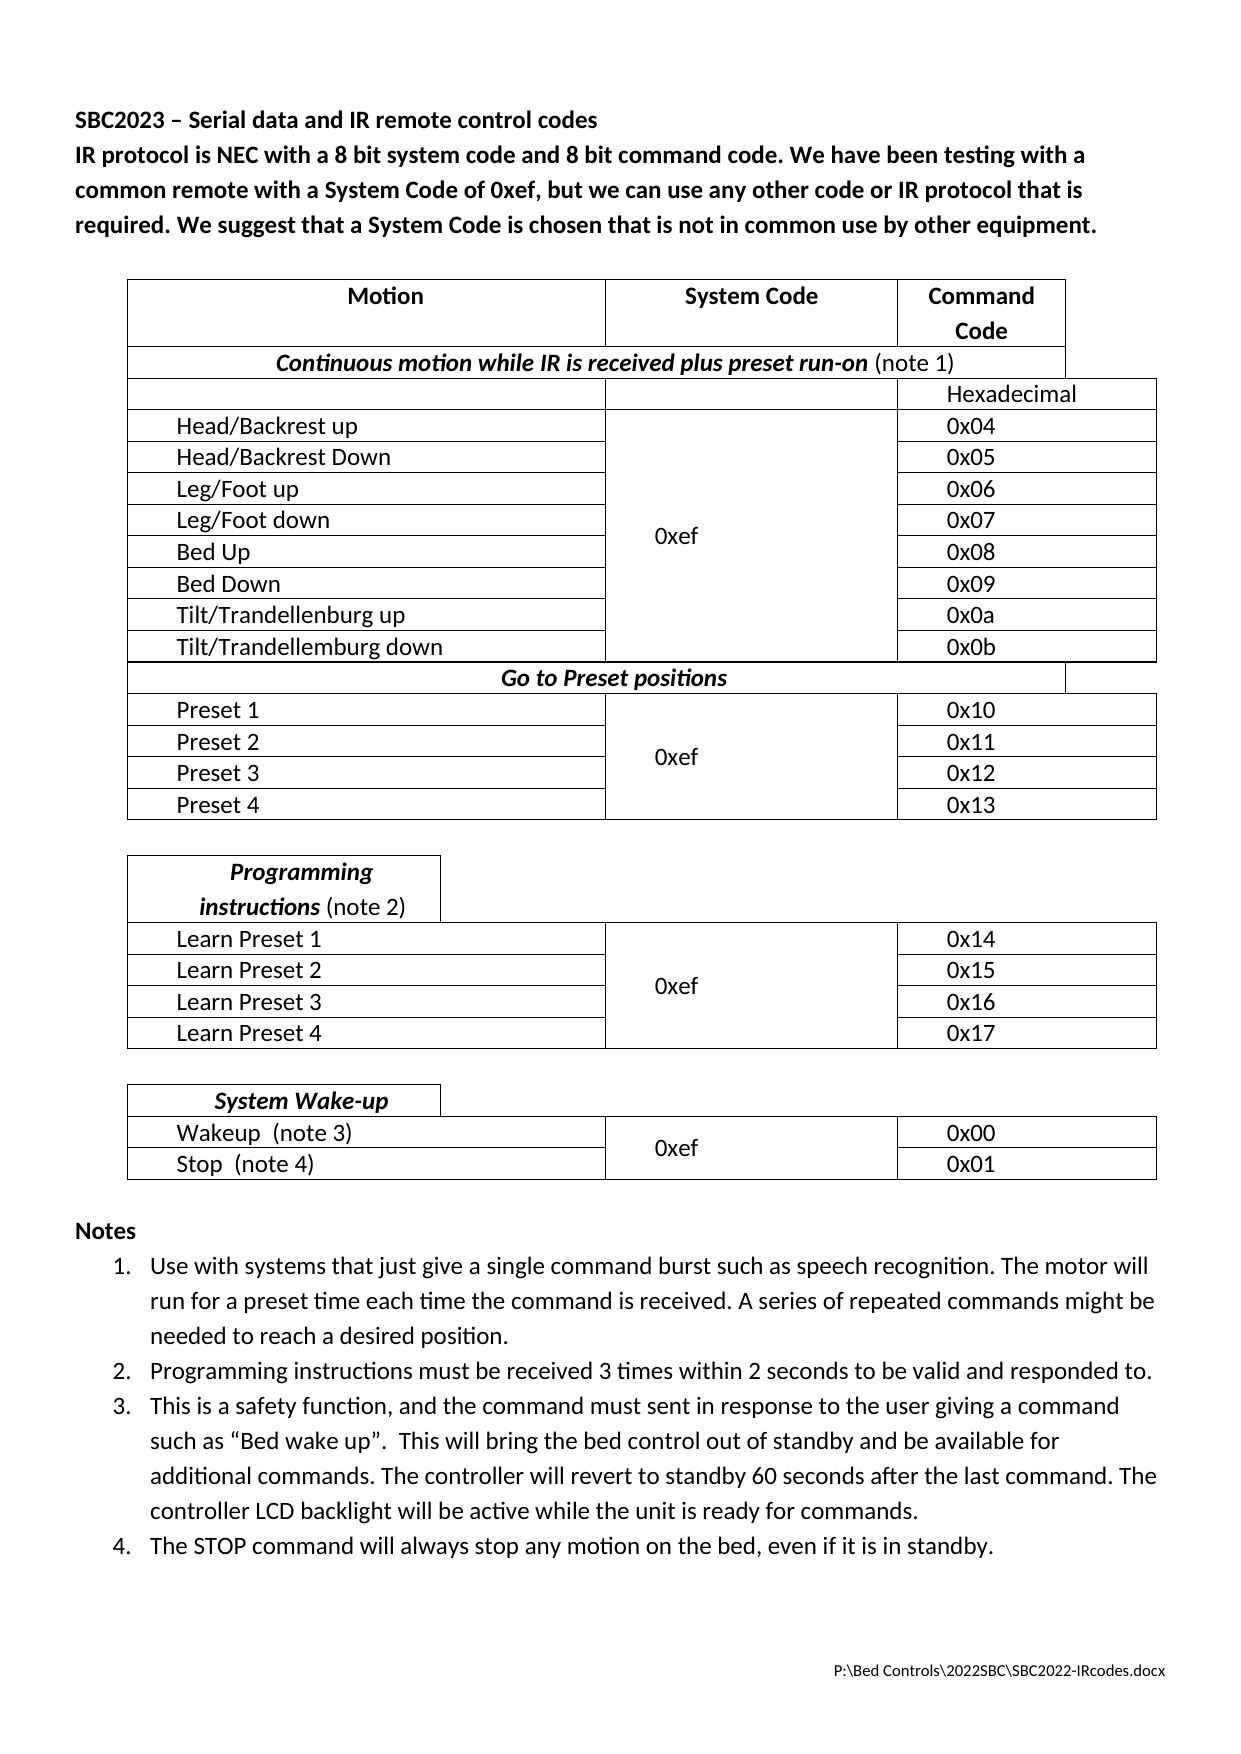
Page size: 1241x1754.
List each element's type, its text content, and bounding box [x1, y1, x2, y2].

text SBC2023 – Serial data and IR remote control codes [75, 104, 1165, 135]
table_cell Leg/Foot up [128, 473, 605, 504]
table_cell 0x12 [898, 757, 1156, 788]
table_cell 0x13 [898, 789, 1156, 819]
table_cell Learn Preset 3 [128, 986, 605, 1017]
table_cell 0x07 [898, 505, 1156, 535]
table_cell Bed Up [128, 536, 605, 567]
table_cell Bed Down [128, 568, 605, 598]
table_cell Leg/Foot down [128, 505, 605, 535]
table_cell Preset 1 [128, 694, 605, 724]
table_cell Tilt/Trandellenburg up [128, 599, 605, 630]
table_cell Learn Preset 2 [128, 955, 605, 985]
table_cell 0x0a [898, 599, 1156, 630]
list Use with systems that just give a single command burst such as speech recognition. The motor will run for a preset time each time the command is received. A series of repeated commands might be needed to reach a desired position. [112, 1250, 1165, 1350]
table_cell 0xef [606, 1117, 897, 1179]
table_cell 0x08 [898, 536, 1156, 567]
table_cell Continuous motion while IR is received plus preset run-on (note 1) [128, 347, 1065, 377]
table_cell Preset 3 [128, 757, 605, 788]
table_cell 0x17 [898, 1018, 1156, 1048]
table_cell 0x15 [898, 955, 1156, 985]
table_cell 0x04 [898, 410, 1156, 441]
table_header System Wake-up [128, 1085, 440, 1116]
table_cell Go to Preset positions [128, 663, 1065, 693]
table_cell 0x16 [898, 986, 1156, 1017]
table_cell Learn Preset 1 [128, 923, 605, 953]
table_cell 0x01 [898, 1148, 1156, 1179]
table_header Motion [128, 280, 605, 346]
list Programming instructions must be received 3 times within 2 seconds to be valid and responded to. [112, 1355, 1165, 1385]
table_cell Learn Preset 4 [128, 1018, 605, 1048]
table_cell Tilt/Trandellemburg down [128, 631, 605, 661]
table_cell 0x14 [898, 923, 1156, 953]
table_cell Hexadecimal [898, 379, 1156, 409]
table_cell Preset 4 [128, 789, 605, 819]
table_cell Stop (note 4) [128, 1148, 605, 1179]
table_cell [128, 379, 605, 409]
table_cell 0x10 [898, 694, 1156, 724]
table_cell Head/Backrest up [128, 410, 605, 441]
table_cell 0xef [606, 694, 897, 819]
table_cell 0x00 [898, 1117, 1156, 1147]
text IR protocol is NEC with a 8 bit system code and 8 bit command code. We have been testing with a common remote with a System Code of 0xef, but we can use any other code or IR protocol that is required. We suggest that a System Code is chosen that is not in common use by other equipment. [75, 139, 1165, 240]
table_cell 0xef [606, 410, 897, 661]
table_cell [606, 379, 897, 409]
table_cell 0x09 [898, 568, 1156, 598]
table_cell Preset 2 [128, 726, 605, 756]
table_cell 0x05 [898, 442, 1156, 472]
table_cell Wakeup (note 3) [128, 1117, 605, 1147]
table_cell 0x0b [898, 631, 1156, 661]
table_header System Code [606, 280, 897, 346]
table_cell 0xef [606, 923, 897, 1048]
table_header Command Code [898, 280, 1065, 346]
list This is a safety function, and the command must sent in response to the user giving a command such as “Bed wake up”. This will bring the bed control out of standby and be available for additional commands. The controller will revert to standby 60 seconds after the last command. The controller LCD backlight will be active while the unit is ready for commands. [112, 1390, 1165, 1525]
text Notes [75, 1215, 1165, 1245]
list The STOP command will always stop any motion on the bed, even if it is in standby. [112, 1530, 1165, 1560]
table_cell Head/Backrest Down [128, 442, 605, 472]
table_header Programming instructions (note 2) [128, 856, 440, 922]
table_cell 0x06 [898, 473, 1156, 504]
table_cell 0x11 [898, 726, 1156, 756]
